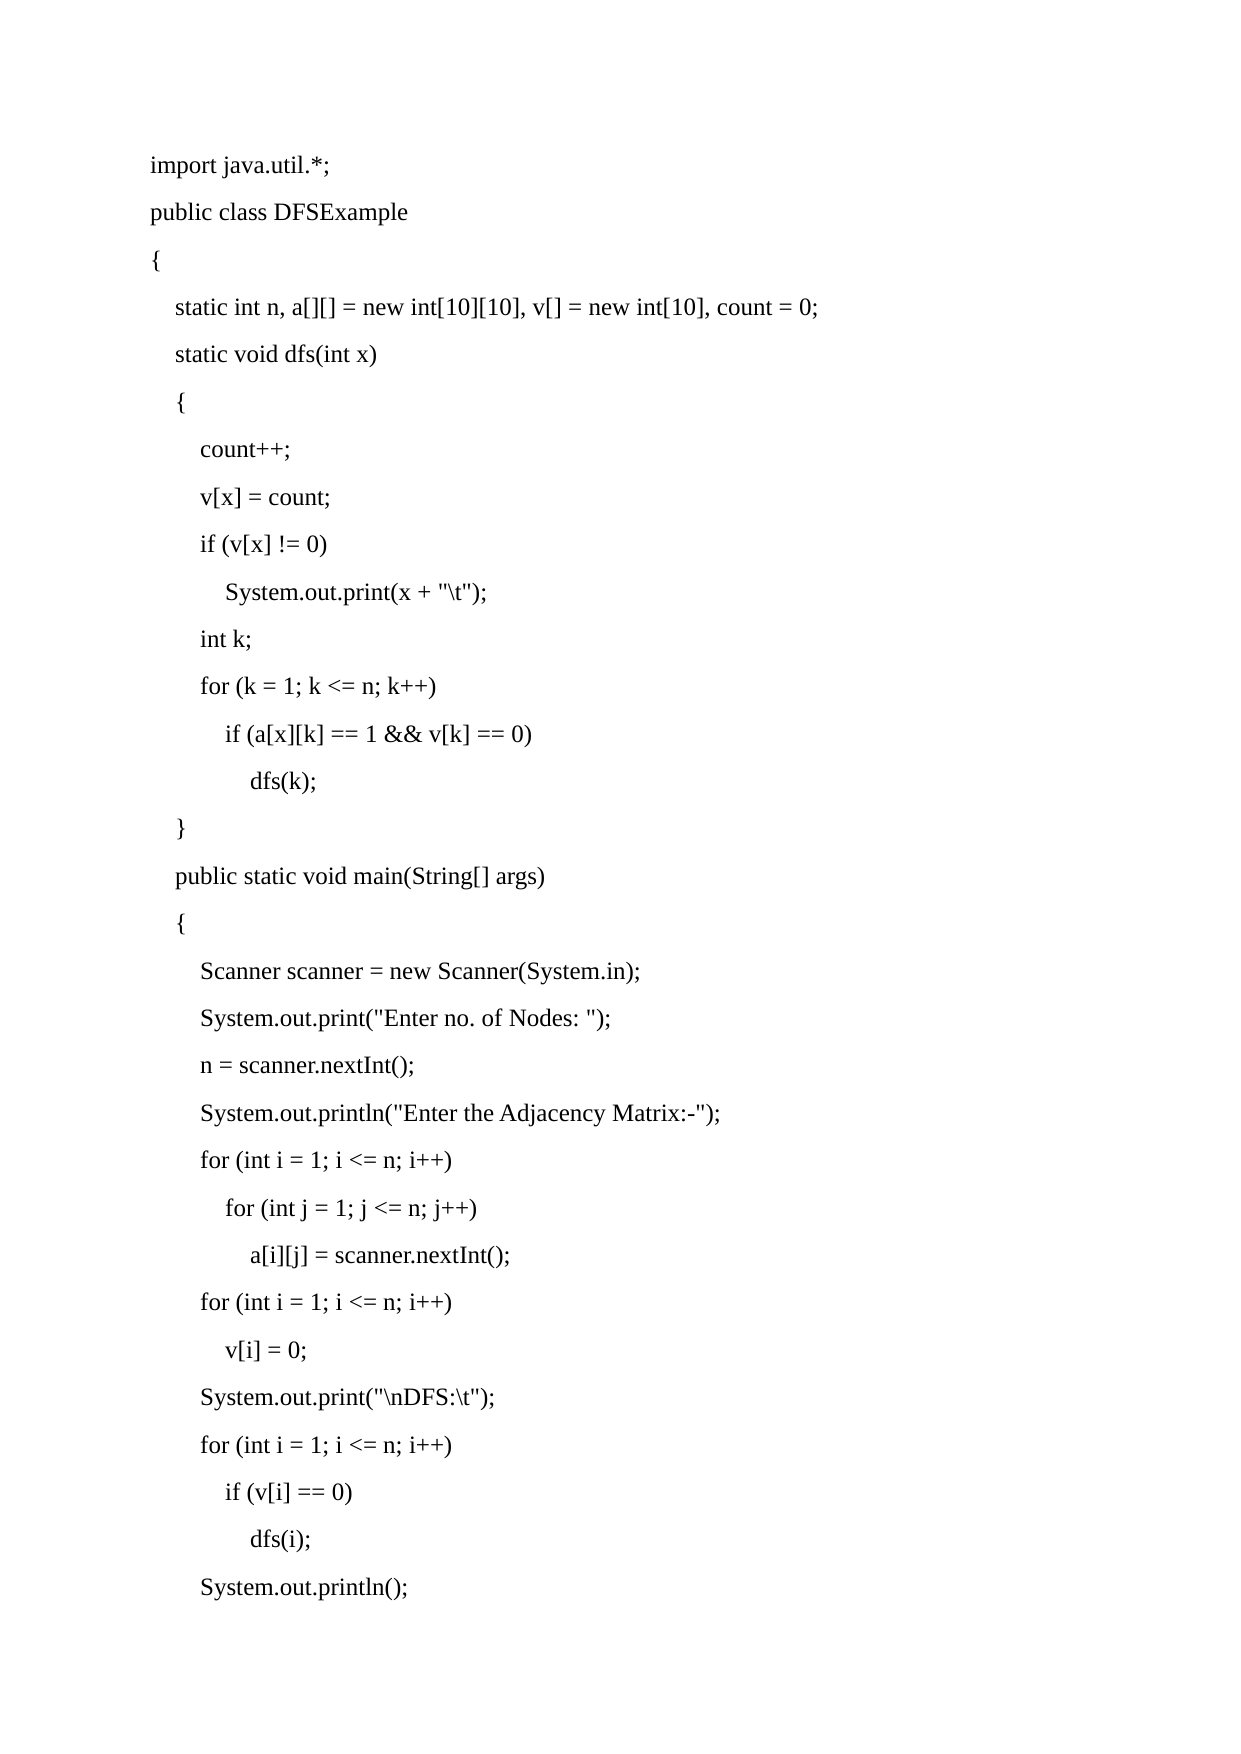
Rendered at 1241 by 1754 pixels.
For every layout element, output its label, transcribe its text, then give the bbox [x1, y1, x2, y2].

text } [150, 813, 1090, 842]
text System.out.println("Enter the Adjacency Matrix:-"); [150, 1098, 1090, 1127]
text static int n, a[][] = new int[10][10], v[] = new int[10], count = 0; [150, 292, 1090, 321]
text for (int j = 1; j <= n; j++) [150, 1193, 1090, 1221]
text dfs(i); [150, 1524, 1090, 1553]
text { [150, 908, 1090, 937]
text for (int i = 1; i <= n; i++) [150, 1145, 1090, 1174]
text { [150, 245, 1090, 273]
text v[i] = 0; [150, 1335, 1090, 1364]
text a[i][j] = scanner.nextInt(); [150, 1240, 1090, 1269]
text for (k = 1; k <= n; k++) [150, 671, 1090, 700]
text for (int i = 1; i <= n; i++) [150, 1287, 1090, 1316]
text if (v[i] == 0) [150, 1477, 1090, 1506]
text int k; [150, 624, 1090, 653]
text System.out.print("\nDFS:\t"); [150, 1382, 1090, 1411]
text public static void main(String[] args) [150, 861, 1090, 890]
text System.out.print("Enter no. of Nodes: "); [150, 1003, 1090, 1032]
text import java.util.*; [150, 150, 1090, 179]
text System.out.println(); [150, 1572, 1090, 1601]
text dfs(k); [150, 766, 1090, 795]
text Scanner scanner = new Scanner(System.in); [150, 956, 1090, 984]
text if (v[x] != 0) [150, 529, 1090, 558]
text v[x] = count; [150, 482, 1090, 511]
text System.out.print(x + "\t"); [150, 577, 1090, 605]
text count++; [150, 434, 1090, 463]
text { [150, 387, 1090, 416]
text for (int i = 1; i <= n; i++) [150, 1430, 1090, 1458]
text n = scanner.nextInt(); [150, 1051, 1090, 1079]
text public class DFSExample [150, 197, 1090, 226]
text if (a[x][k] == 1 && v[k] == 0) [150, 719, 1090, 747]
text static void dfs(int x) [150, 339, 1090, 368]
